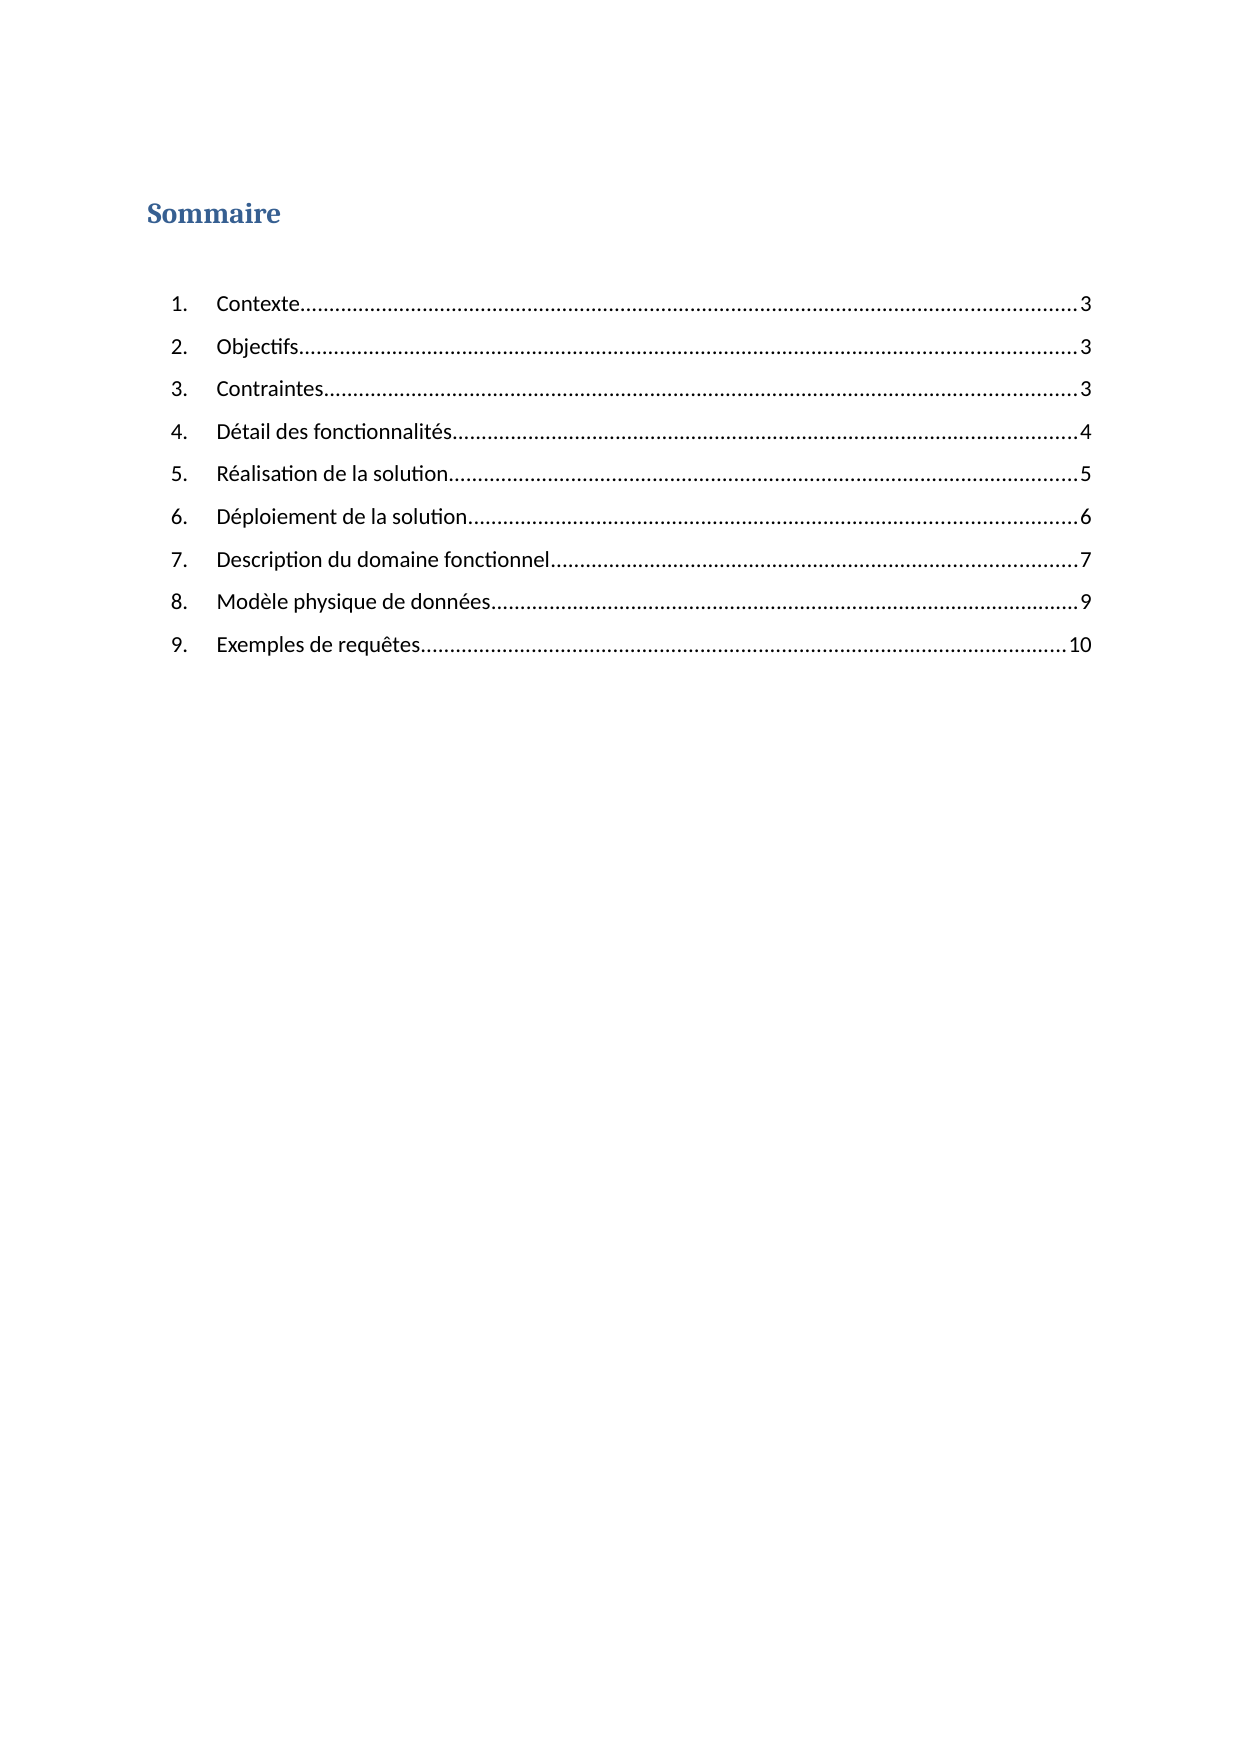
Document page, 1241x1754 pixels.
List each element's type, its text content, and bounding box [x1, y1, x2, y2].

text 6. Déploiement de la solution 6 [171, 502, 1093, 530]
text 5. Réalisation de la solution 5 [171, 459, 1093, 488]
text 2. Objectifs 3 [171, 332, 1093, 360]
text 8. Modèle physique de données 9 [171, 587, 1093, 615]
text 4. Détail des fonctionnalités 4 [171, 417, 1093, 445]
text 1. Contexte 3 [171, 289, 1093, 317]
subtitle Sommaire [148, 198, 1093, 231]
text 3. Contraintes 3 [171, 374, 1093, 402]
text 7. Description du domaine fonctionnel 7 [171, 545, 1093, 573]
text 9. Exemples de requêtes 10 [171, 630, 1093, 658]
